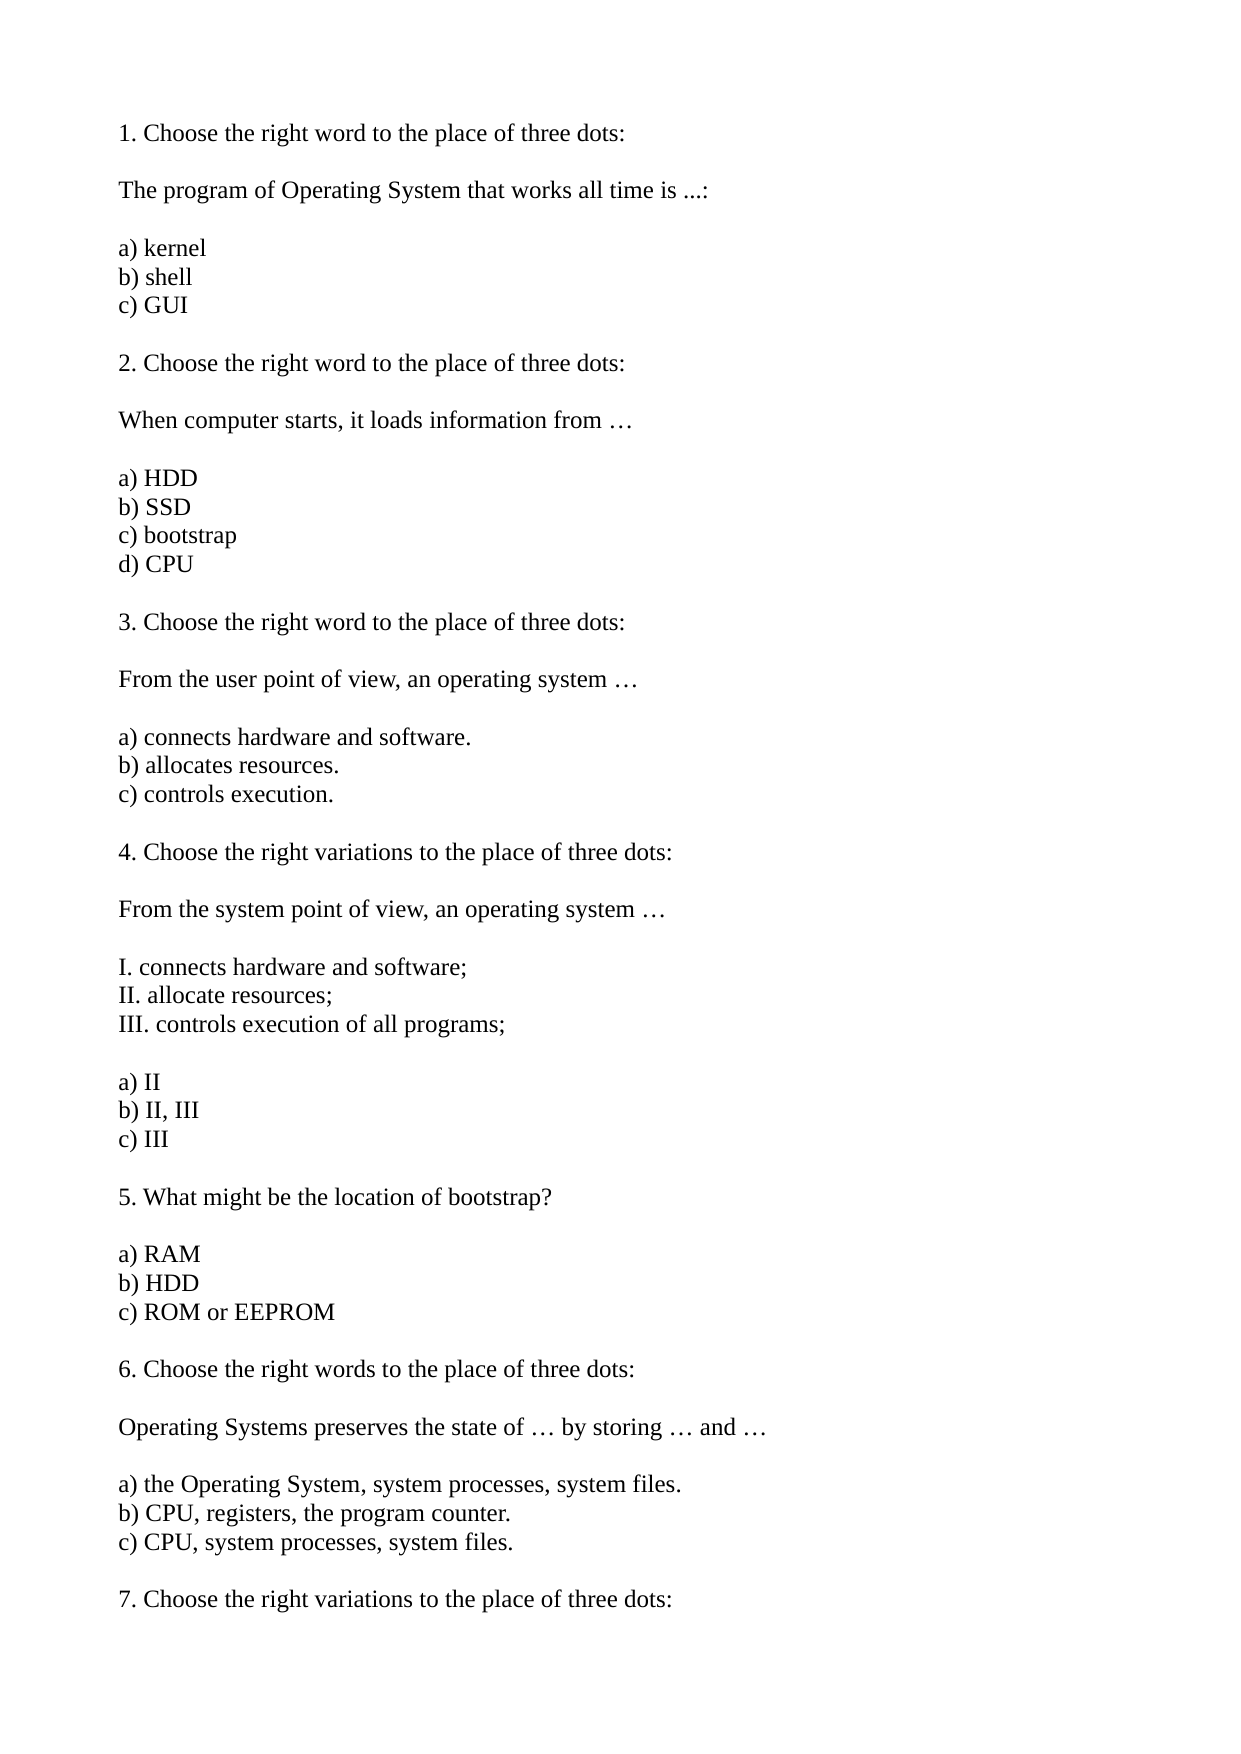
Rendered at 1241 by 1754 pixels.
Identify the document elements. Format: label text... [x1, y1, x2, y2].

text a) the Operating System, system processes, system files. [118, 1469, 1122, 1498]
text 3. Choose the right word to the place of three dots: [118, 607, 1122, 636]
text When computer starts, it loads information from … [118, 406, 1122, 434]
text b) shell [118, 262, 1122, 291]
text c) bootstrap [118, 521, 1122, 549]
text a) kernel [118, 233, 1122, 262]
text b) II, III [118, 1096, 1122, 1124]
text 1. Choose the right word to the place of three dots: [118, 118, 1122, 147]
text 5. What might be the location of bootstrap? [118, 1182, 1122, 1211]
text From the user point of view, an operating system … [118, 664, 1122, 693]
text c) controls execution. [118, 779, 1122, 808]
text a) connects hardware and software. [118, 722, 1122, 751]
text c) GUI [118, 291, 1122, 319]
text b) CPU, registers, the program counter. [118, 1498, 1122, 1527]
text III. controls execution of all programs; [118, 1009, 1122, 1038]
text I. connects hardware and software; [118, 952, 1122, 981]
text b) HDD [118, 1268, 1122, 1297]
text b) SSD [118, 492, 1122, 521]
text The program of Operating System that works all time is ...: [118, 176, 1122, 204]
text a) RAM [118, 1239, 1122, 1268]
text 2. Choose the right word to the place of three dots: [118, 348, 1122, 377]
text II. allocate resources; [118, 981, 1122, 1009]
text a) HDD [118, 463, 1122, 492]
text c) III [118, 1124, 1122, 1153]
text From the system point of view, an operating system … [118, 894, 1122, 923]
text 4. Choose the right variations to the place of three dots: [118, 837, 1122, 866]
text 7. Choose the right variations to the place of three dots: [118, 1584, 1122, 1613]
text b) allocates resources. [118, 751, 1122, 779]
text c) ROM or EEPROM [118, 1297, 1122, 1326]
text c) CPU, system processes, system files. [118, 1527, 1122, 1556]
text a) II [118, 1067, 1122, 1096]
text 6. Choose the right words to the place of three dots: [118, 1354, 1122, 1383]
text d) CPU [118, 549, 1122, 578]
text Operating Systems preserves the state of … by storing … and … [118, 1412, 1122, 1441]
